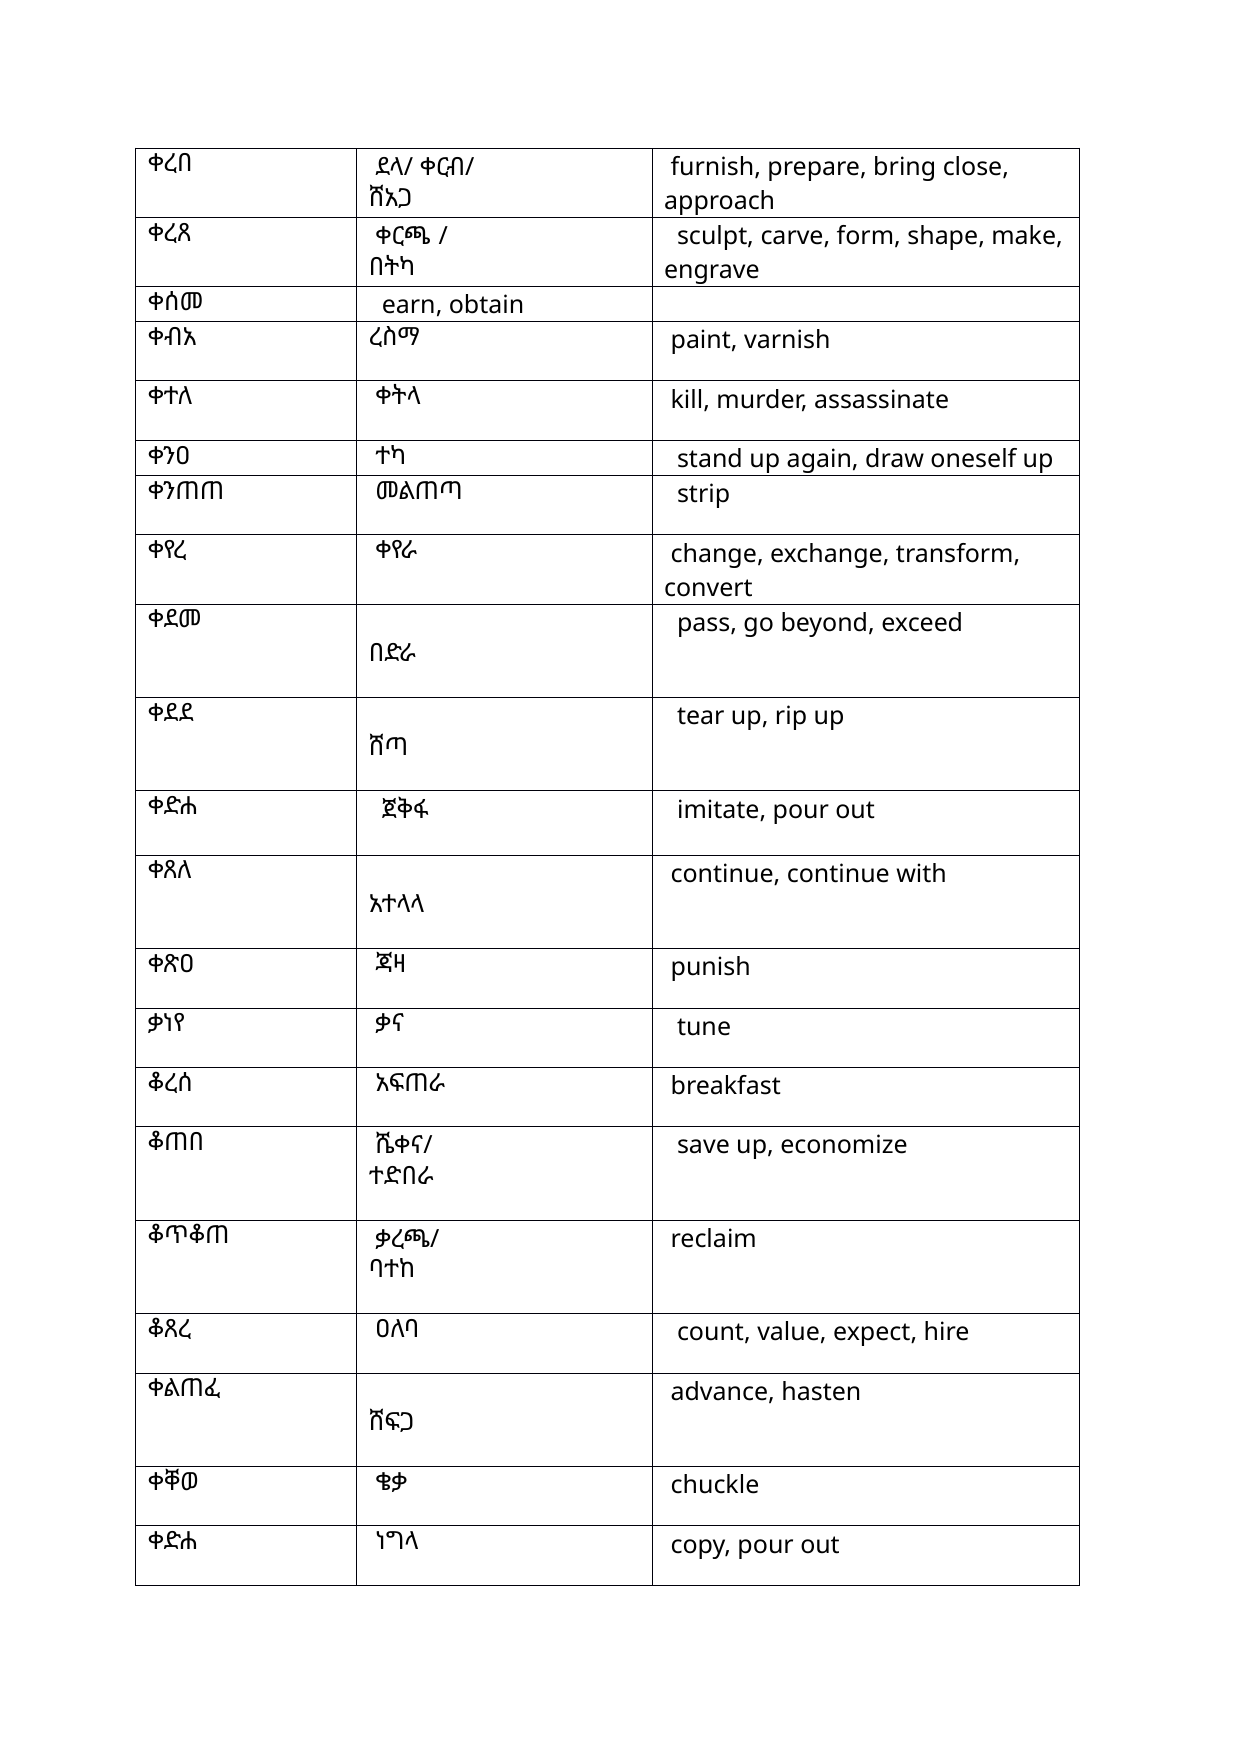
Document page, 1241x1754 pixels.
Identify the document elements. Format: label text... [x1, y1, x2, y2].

table_cell reclaim [653, 1221, 1079, 1313]
table_cell ቀብአ [136, 322, 356, 380]
table_cell አተላላ [357, 856, 652, 948]
table_cell ሸጣ [357, 698, 652, 790]
table_cell ቃና [357, 1009, 652, 1067]
table_cell change, exchange, transform, convert [653, 535, 1079, 603]
table_cell ቀልጠፈ [136, 1374, 356, 1466]
table_cell punish [653, 949, 1079, 1007]
table_cell ቃነየ [136, 1009, 356, 1067]
table_cell ቀቐወ [136, 1467, 356, 1525]
table_cell ቄቃ [357, 1467, 652, 1525]
table_cell ቀሰመ [136, 287, 356, 321]
table_cell sculpt, carve, form, shape, make, engrave [653, 218, 1079, 286]
table_cell ቀተለ [136, 381, 356, 440]
table_cell tear up, rip up [653, 698, 1079, 790]
table_cell imitate, pour out [653, 791, 1079, 854]
table_cell paint, varnish [653, 322, 1079, 380]
table_cell ቆጸረ [136, 1314, 356, 1372]
table_cell advance, hasten [653, 1374, 1079, 1466]
table_cell ቆጠበ [136, 1127, 356, 1219]
table_cell ቀረበ [136, 149, 356, 217]
table_cell ቆረሰ [136, 1068, 356, 1126]
table_cell ቀደመ [136, 605, 356, 697]
table_cell ቀጽዐ [136, 949, 356, 1007]
table_cell ሸፍጋ [357, 1374, 652, 1466]
table_cell ረስማ [357, 322, 652, 380]
table_cell ቀትላ [357, 381, 652, 440]
table_cell continue, continue with [653, 856, 1079, 948]
table_cell ቀርጫ / በትካ [357, 218, 652, 286]
table_cell ቀጸለ [136, 856, 356, 948]
table_cell copy, pour out [653, 1526, 1079, 1584]
table_cell ጃዛ [357, 949, 652, 1007]
table_cell አፍጠራ [357, 1068, 652, 1126]
table_cell ቀድሐ [136, 791, 356, 854]
table_cell ሼቀና/ ተድበራ [357, 1127, 652, 1219]
table_cell count, value, expect, hire [653, 1314, 1079, 1372]
table_cell ቀደደ [136, 698, 356, 790]
table_cell furnish, prepare, bring close, approach [653, 149, 1079, 217]
table_cell ቆጥቆጠ [136, 1221, 356, 1313]
table_cell chuckle [653, 1467, 1079, 1525]
table_cell ጀቅፋ [357, 791, 652, 854]
table_cell save up, economize [653, 1127, 1079, 1219]
table_cell መልጠጣ [357, 476, 652, 534]
table_cell ቀየረ [136, 535, 356, 603]
table_cell ዐለባ [357, 1314, 652, 1372]
table_cell tune [653, 1009, 1079, 1067]
table_cell ነግላ [357, 1526, 652, 1584]
table_cell ቃረጫ/ ባተከ [357, 1221, 652, 1313]
table_cell [653, 287, 1079, 321]
table_cell earn, obtain [357, 287, 652, 321]
table_cell በድራ [357, 605, 652, 697]
table_cell kill, murder, assassinate [653, 381, 1079, 440]
table_cell ደላ/ ቀርብ/ ሸአጋ [357, 149, 652, 217]
table_cell ቀየራ [357, 535, 652, 603]
table_cell ቀንጠጠ [136, 476, 356, 534]
table_cell pass, go beyond, exceed [653, 605, 1079, 697]
table_cell strip [653, 476, 1079, 534]
table_cell ተካ [357, 441, 652, 475]
table_cell ቀረጸ [136, 218, 356, 286]
table_cell breakfast [653, 1068, 1079, 1126]
table_cell ቀንዐ [136, 441, 356, 475]
table_cell stand up again, draw oneself up [653, 441, 1079, 475]
table_cell ቀድሐ [136, 1526, 356, 1584]
